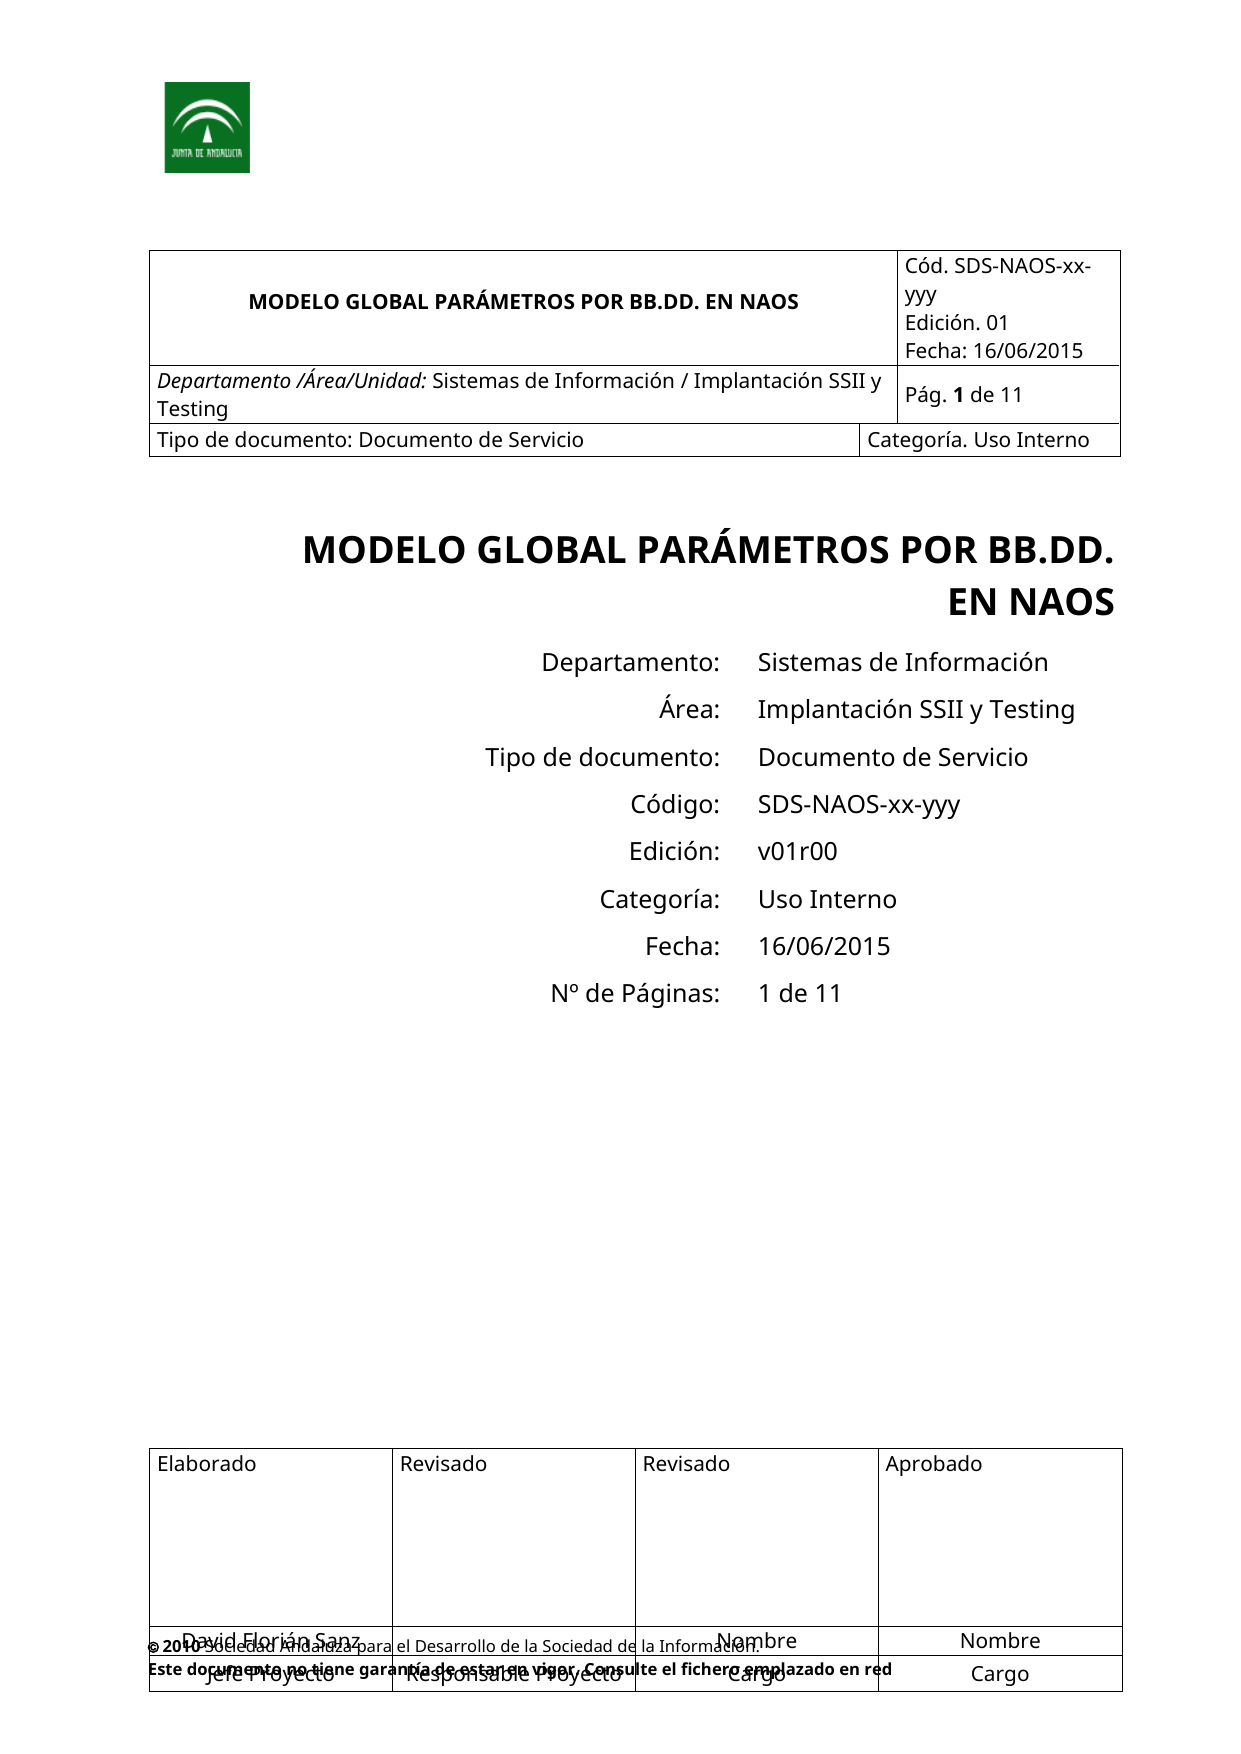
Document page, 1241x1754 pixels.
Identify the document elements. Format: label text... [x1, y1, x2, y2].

table_cell Departamento: [278, 638, 740, 686]
table_cell Responsable Proyecto [393, 1656, 635, 1691]
table_cell Nombre [879, 1627, 1122, 1655]
table_cell Uso Interno [740, 875, 1122, 922]
table_cell 1 de 9 [740, 969, 1122, 1017]
table_header Revisado [393, 1449, 635, 1626]
table_cell [393, 1627, 635, 1655]
table_cell Documento de Servicio [740, 733, 1122, 780]
table_cell v01r00 [740, 828, 1122, 875]
table_cell 16/06/2015 [740, 922, 1122, 969]
table_header Aprobado [879, 1449, 1122, 1626]
table_cell Código: [278, 780, 740, 827]
table_cell Sistemas de Información [740, 638, 1122, 686]
table_header Revisado [636, 1449, 878, 1626]
table_cell Tipo de documento: [278, 733, 740, 780]
table_cell Implantación SSII y Testing [740, 686, 1122, 733]
table_header MODELO GLOBAL PARÁMETROS POR BB.DD. EN NAOS [278, 524, 1122, 638]
table_cell David Florián Sanz [150, 1627, 392, 1655]
table_cell Categoría: [278, 875, 740, 922]
table_cell Nombre [636, 1627, 878, 1655]
table_cell Cargo [879, 1656, 1122, 1691]
table_cell Fecha: [278, 922, 740, 969]
table_cell Cargo [636, 1656, 878, 1691]
table_cell Edición: [278, 828, 740, 875]
table_cell Área: [278, 686, 740, 733]
table_cell Jefe Proyecto [150, 1656, 392, 1691]
table_header Elaborado [150, 1449, 392, 1626]
table_cell SDS-NAOS-xx-yyy [740, 780, 1122, 827]
table_cell Nº de Páginas: [278, 969, 740, 1017]
